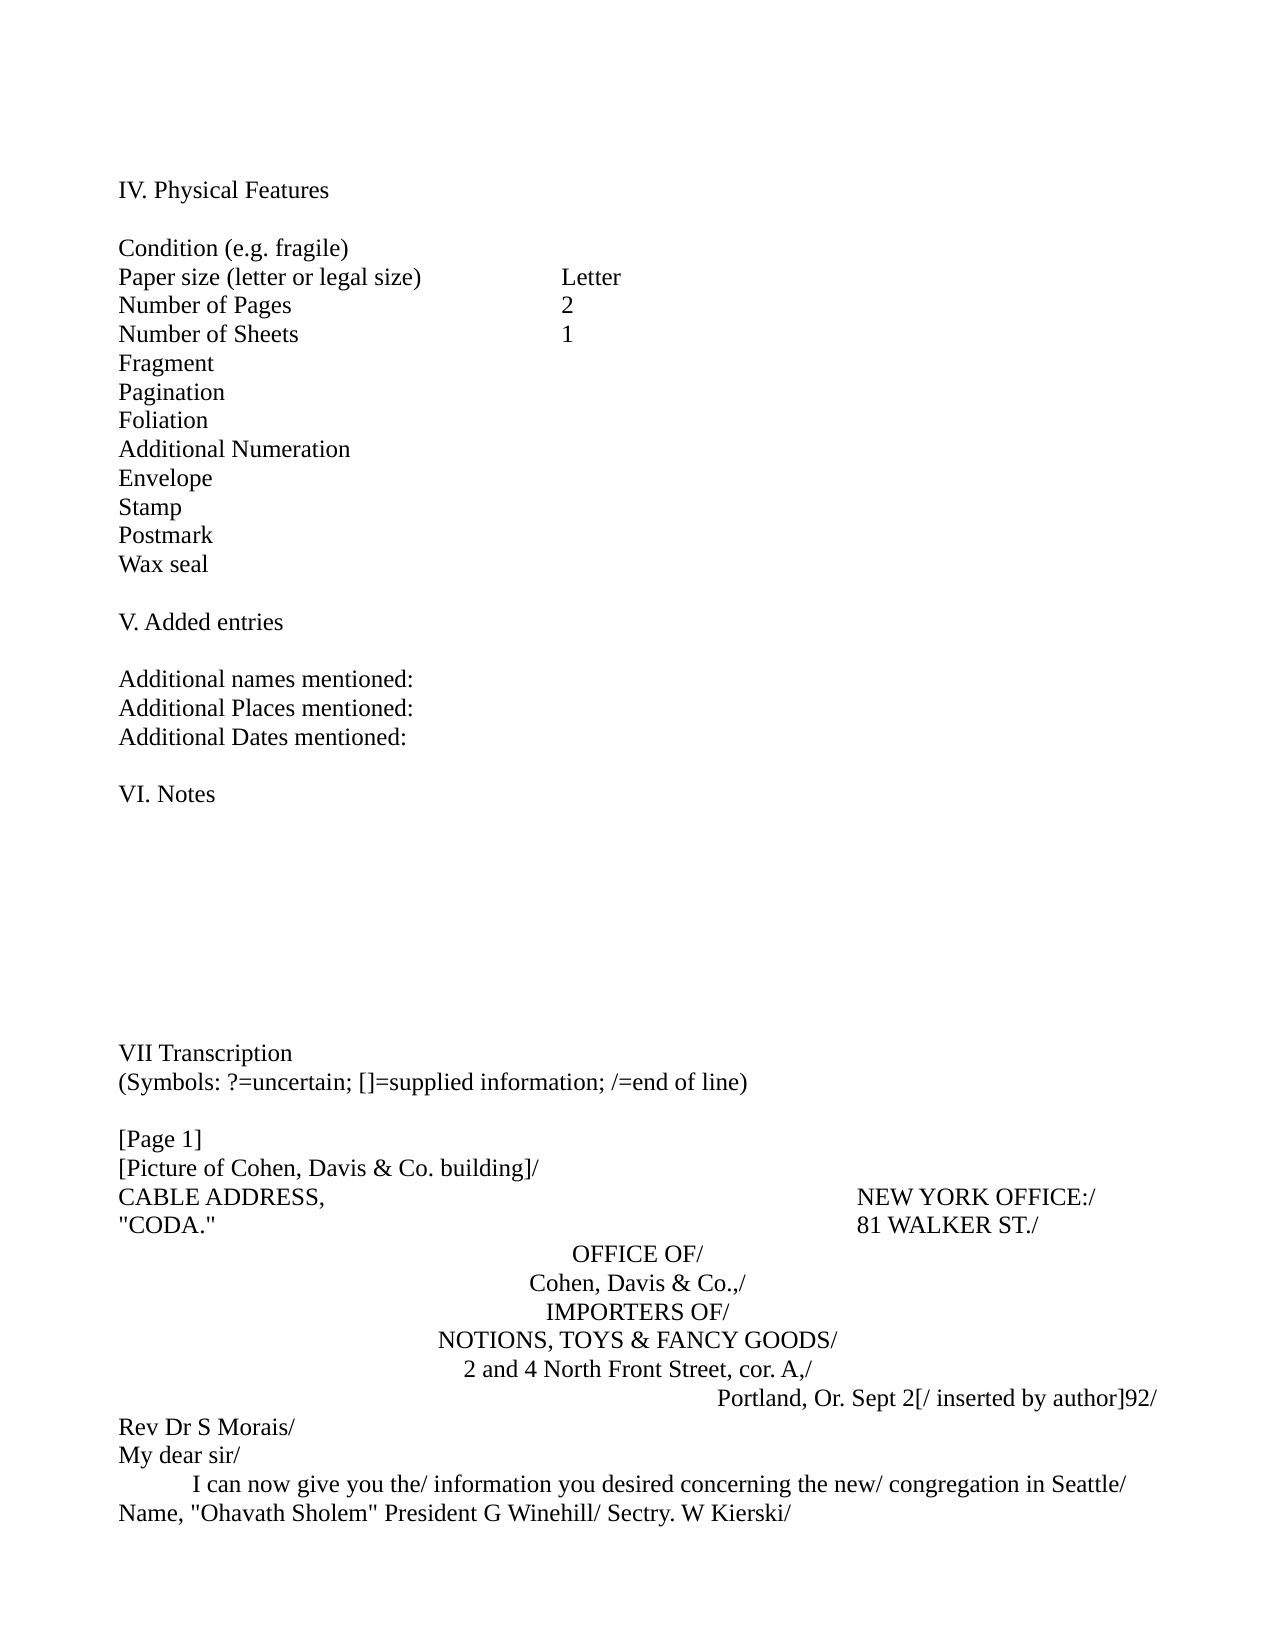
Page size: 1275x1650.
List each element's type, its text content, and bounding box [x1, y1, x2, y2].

text Name, "Ohavath Sholem" President G Winehill/ Sectry. W Kierski/ [118, 1498, 1157, 1527]
text Number of Sheets 1 [118, 319, 1157, 348]
text NOTIONS, TOYS & FANCY GOODS/ [118, 1326, 1157, 1354]
text VII Transcription [118, 1038, 1157, 1067]
text Cohen, Davis & Co.,/ [118, 1268, 1157, 1297]
text (Symbols: ?=uncertain; []=supplied information; /=end of line) [118, 1067, 1157, 1096]
text 2 and 4 North Front Street, cor. A,/ [118, 1354, 1157, 1383]
text [Picture of Cohen, Davis & Co. building]/ [118, 1153, 1157, 1182]
text "CODA." 81 WALKER ST./ [118, 1211, 1157, 1239]
text OFFICE OF/ [118, 1239, 1157, 1268]
text Additional Places mentioned: [118, 693, 1157, 722]
text Pagination [118, 377, 1157, 406]
text IV. Physical Features [118, 176, 1157, 204]
text CABLE ADDRESS, NEW YORK OFFICE:/ [118, 1182, 1157, 1211]
text Additional names mentioned: [118, 664, 1157, 693]
text Wax seal [118, 549, 1157, 578]
text IMPORTERS OF/ [118, 1297, 1157, 1326]
text Postma rk [118, 521, 1157, 549]
text [Page 1] [118, 1124, 1157, 1153]
text Foliation [118, 406, 1157, 434]
text Additional Dates mentioned: [118, 722, 1157, 751]
text My dear sir/ [118, 1441, 1157, 1469]
text VI. Notes [118, 779, 1157, 808]
text V. Added entries [118, 607, 1157, 636]
text Rev Dr S Morais/ [118, 1412, 1157, 1441]
text Paper size (letter or legal size) Letter [118, 262, 1157, 291]
text Fragment [118, 348, 1157, 377]
text Condition (e.g. fragile) [118, 233, 1157, 262]
text Stamp [118, 492, 1157, 521]
text Envelope [118, 463, 1157, 492]
text Additional Numeration [118, 434, 1157, 463]
text I can now give you the/ information you desired concerning the new/ congregation in Seattle/ [118, 1469, 1157, 1498]
text Portland, Or. Sept 2[/ inserted by author]92/ [118, 1383, 1157, 1412]
text Number of Pages 2 [118, 291, 1157, 319]
